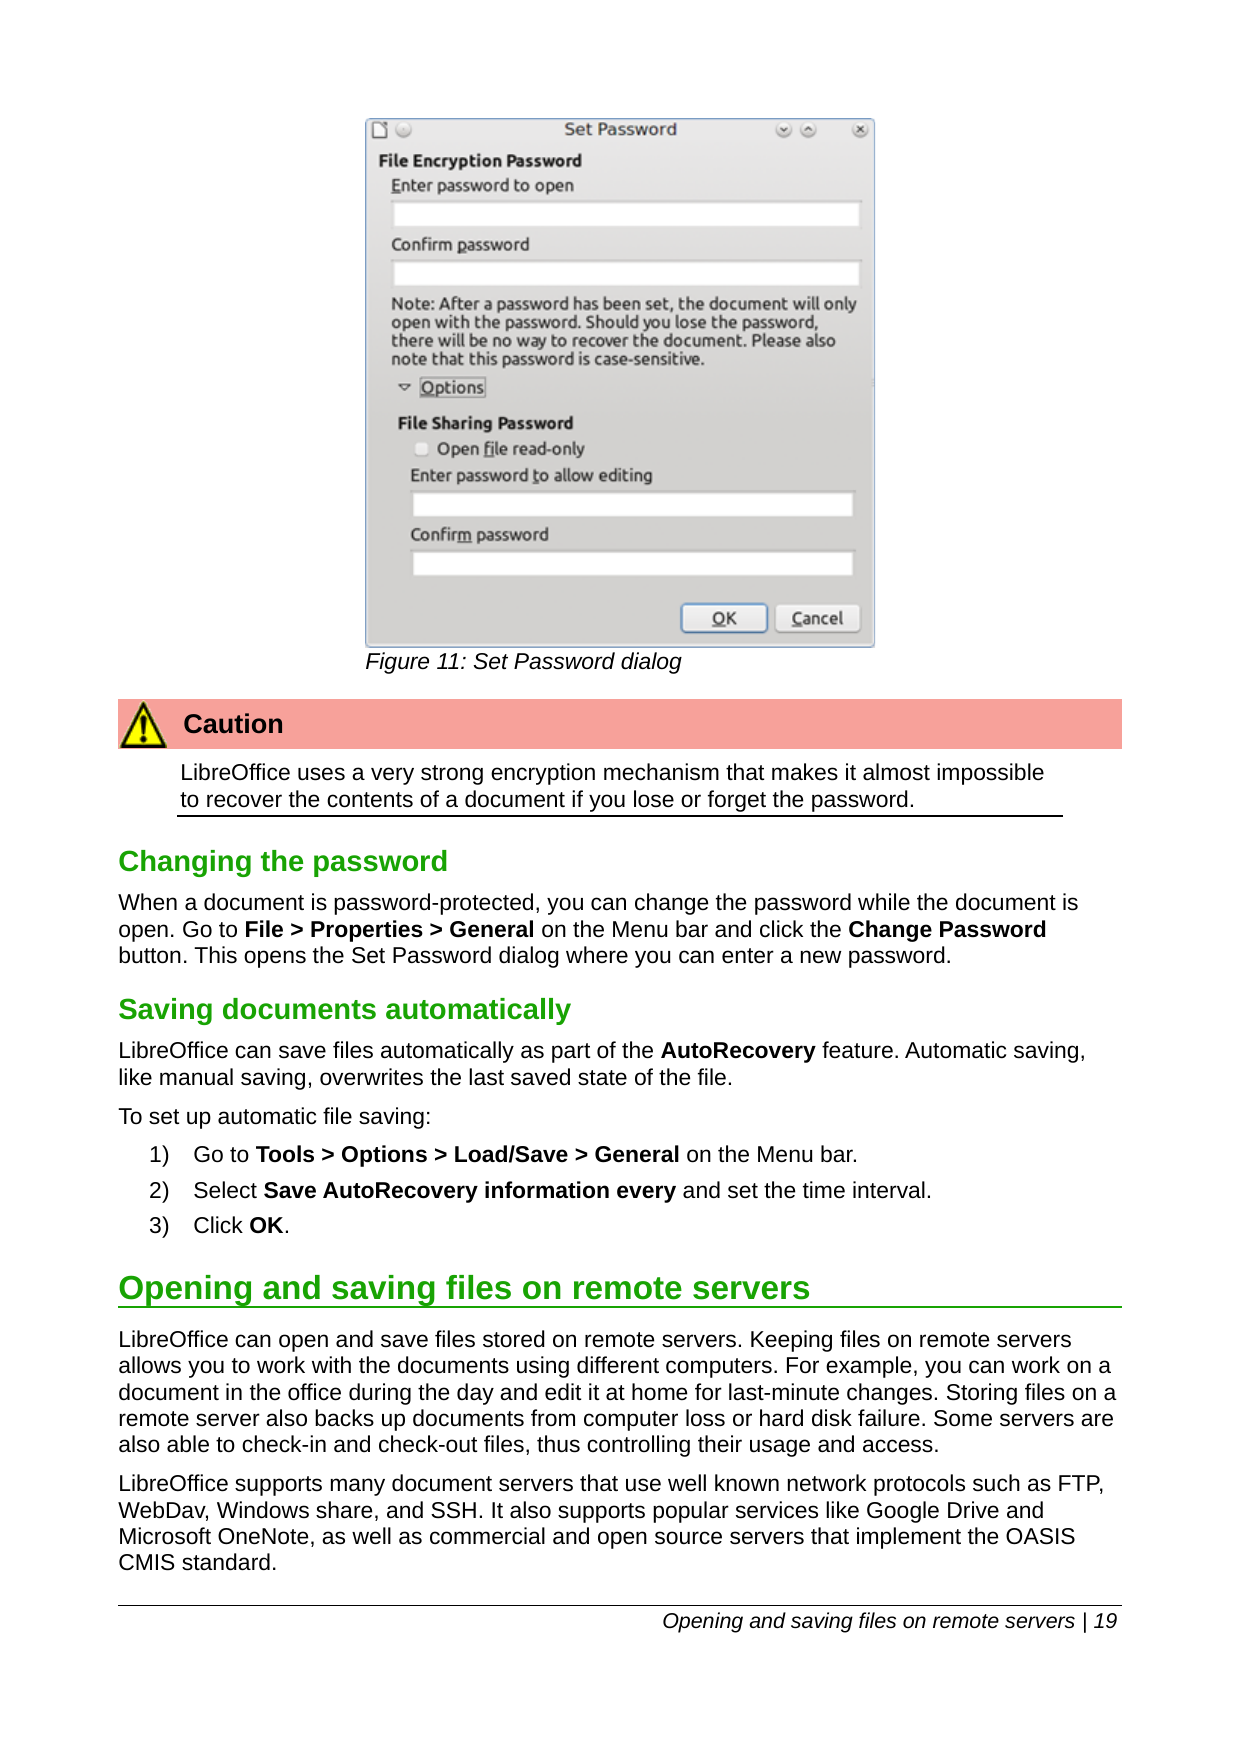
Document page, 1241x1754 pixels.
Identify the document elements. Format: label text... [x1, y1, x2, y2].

subtitle Opening and saving files on remote servers [118, 1268, 1122, 1306]
list Go to Tools > Options > Load/Save > General on the Menu bar. [169, 1141, 1122, 1168]
list Click OK. [169, 1212, 1122, 1238]
list Select Save AutoRecovery information every and set the time interval. [169, 1177, 1122, 1203]
text LibreOffice can save files automatically as part of the AutoRecovery feature. Automatic saving, like manual saving, overwrites the last saved state of the file. [118, 1037, 1122, 1090]
subtitle Changing the password [118, 844, 1122, 878]
text Figure 11: Set Password dialog [365, 648, 875, 674]
subtitle Saving documents automatically [118, 992, 1122, 1026]
text To set up automatic file saving: [118, 1103, 1122, 1129]
picture [365, 118, 876, 648]
text LibreOffice uses a very strong encryption mechanism that makes it almost impossible to recover the contents of a document if you lose or forget the password. [177, 756, 1063, 815]
text When a document is password-protected, you can change the password while the document is open. Go to File > Properties > General on the Menu bar and click the Change Password button. This opens the Set Password dialog where you can enter a new password. [118, 889, 1122, 968]
picture [119, 700, 167, 748]
text LibreOffice supports many document servers that use well known network protocols such as FTP, WebDav, Windows share, and SSH. It also supports popular services like Google Drive and Microsoft OneNote, as well as commercial and open source servers that implement the OASIS CMIS standard. [118, 1470, 1122, 1576]
subtitle Caution [118, 699, 1122, 749]
text LibreOffice can open and save files stored on remote servers. Keeping files on remote servers allows you to work with the documents using different computers. For example, you can work on a document in the office during the day and edit it at home for last-minute changes. Storing files on a remote server also backs up documents from computer loss or hard disk failure. Some servers are also able to check-in and check-out files, thus controlling their usage and access. [118, 1326, 1122, 1458]
